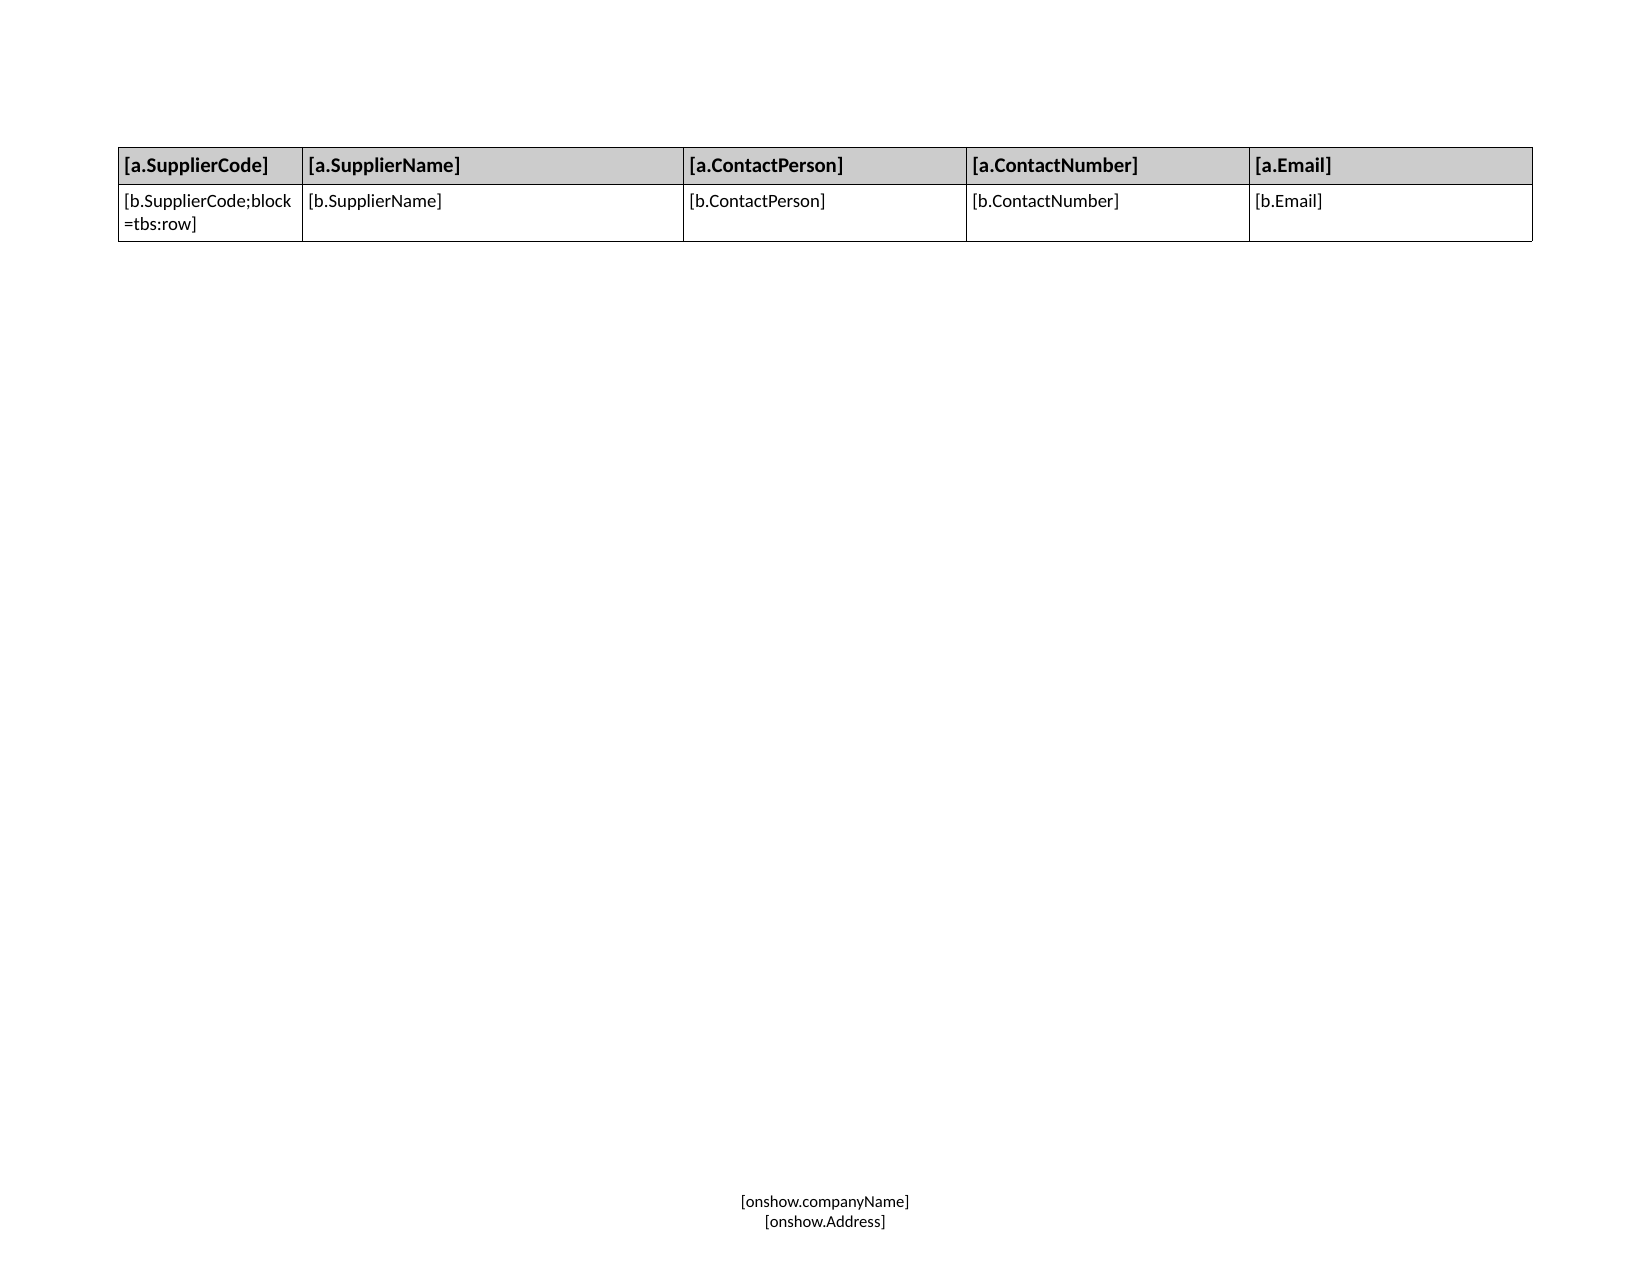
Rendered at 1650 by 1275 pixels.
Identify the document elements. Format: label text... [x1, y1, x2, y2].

table_cell [b.Email] [1250, 185, 1532, 241]
table_header [a.SupplierName] [303, 148, 683, 184]
table_cell [b.ContactPerson] [684, 185, 966, 241]
table_cell [b.ContactNumber] [967, 185, 1249, 241]
table_header [a.ContactPerson] [684, 148, 966, 184]
table_header [a.Email] [1250, 148, 1532, 184]
table_cell [b.SupplierName] [303, 185, 683, 241]
table_cell [b.SupplierCode;block=tbs:row] [119, 185, 302, 241]
table_header [a.SupplierCode] [119, 148, 302, 184]
table_header [a.ContactNumber] [967, 148, 1249, 184]
